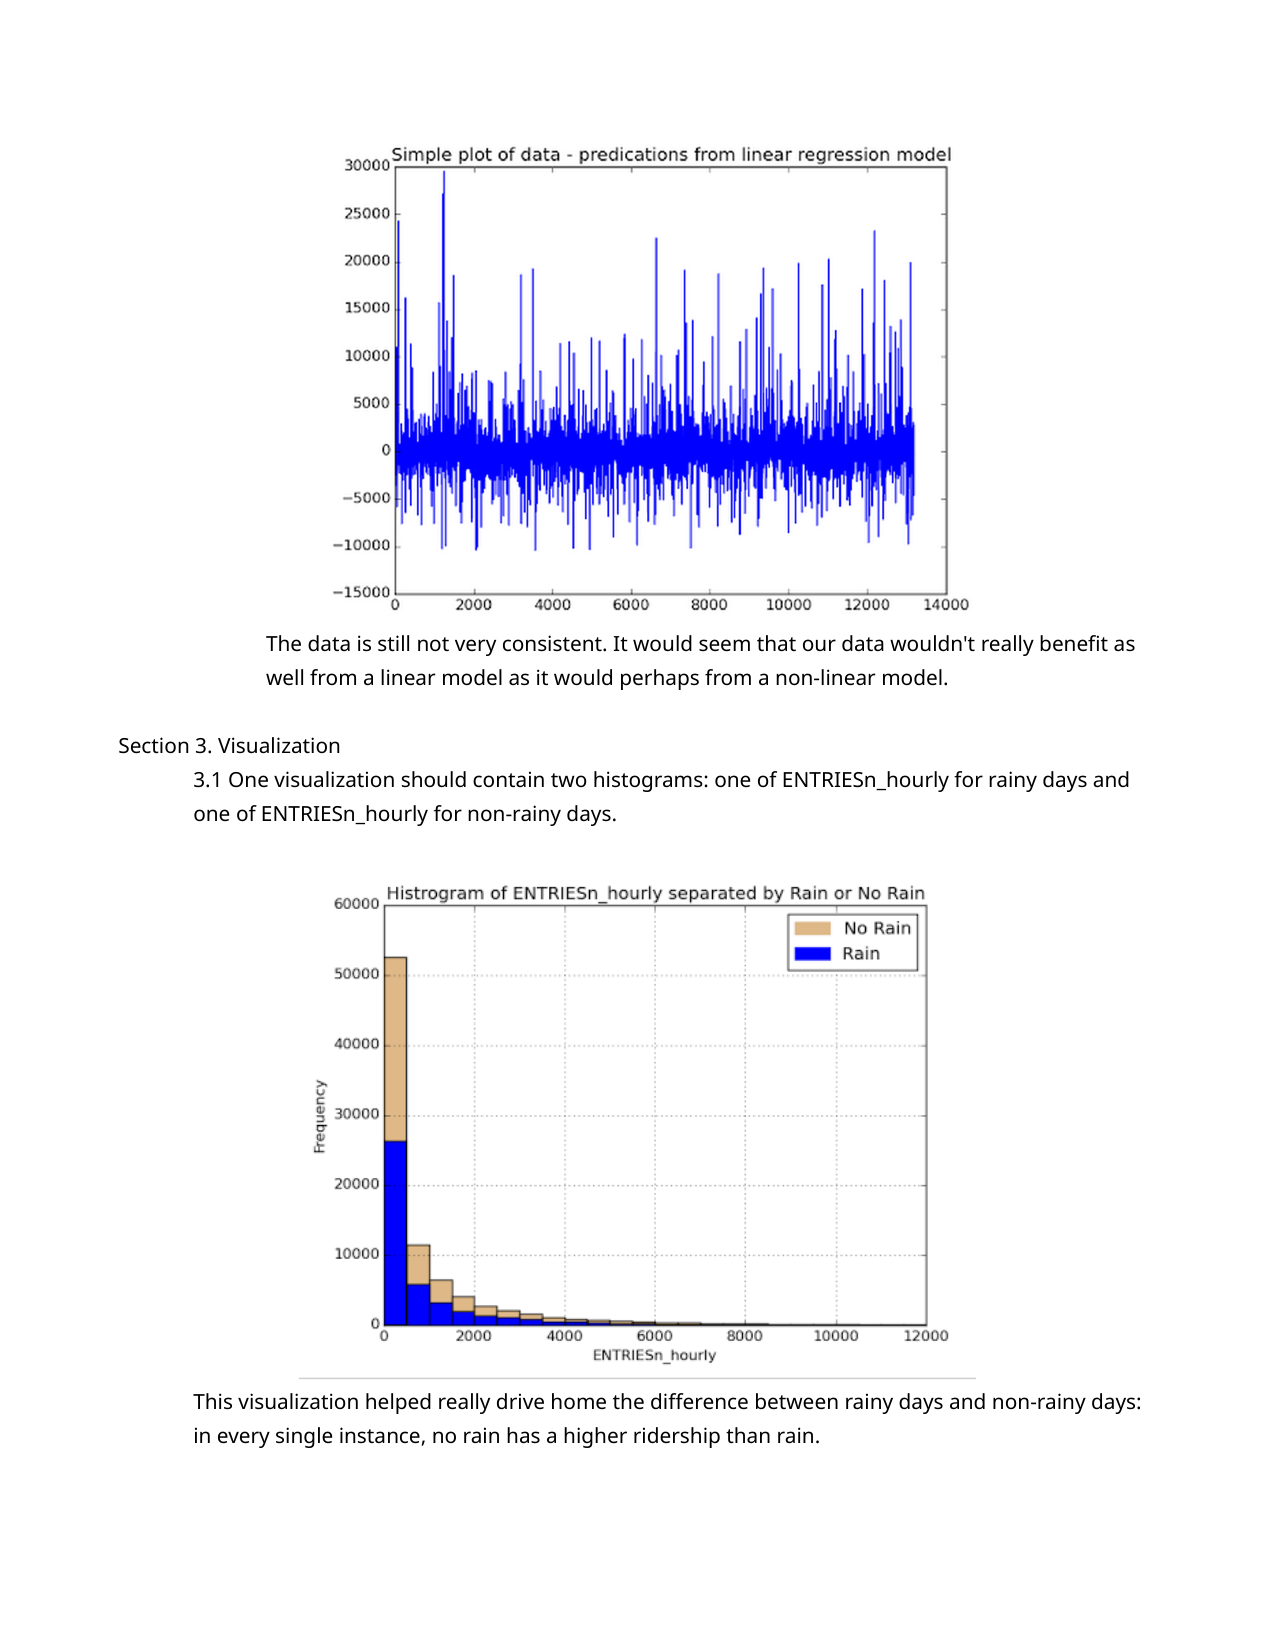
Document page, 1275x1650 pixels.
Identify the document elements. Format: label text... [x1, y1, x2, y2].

picture [298, 853, 977, 1382]
text This visualization helped really drive home the difference between rainy days and non-rainy days: in every single instance, no rain has a higher ridership than rain. [193, 833, 1157, 1449]
text Section 3. Visualization [118, 731, 1157, 760]
picture [332, 127, 989, 626]
list One visualization should contain two histograms: one of ENTRIESn_hourly for rainy days and one of ENTRIESn_hourly for non-rainy days. [193, 765, 1157, 828]
text The data is still not very consistent. It would seem that our data wouldn't really benefit as well from a linear model as it would perhaps from a non-linear model. [266, 629, 1157, 692]
